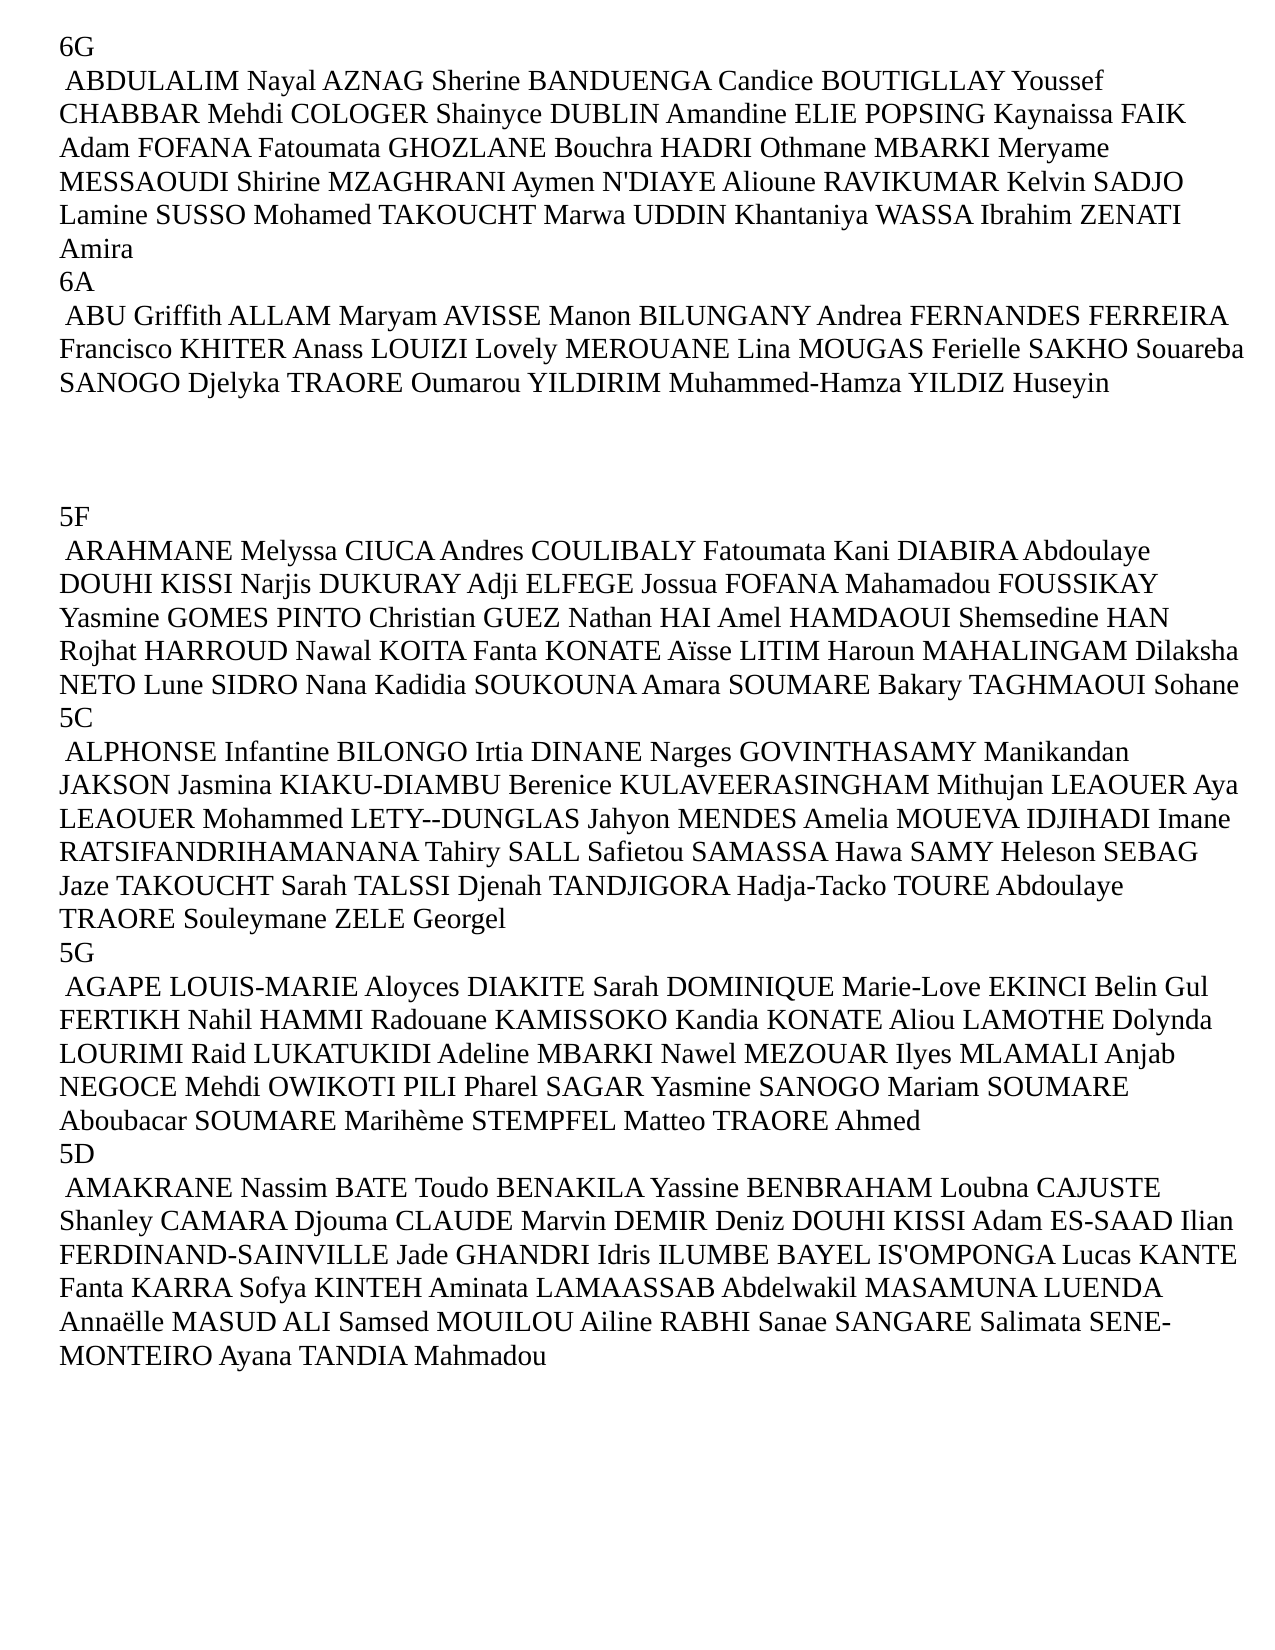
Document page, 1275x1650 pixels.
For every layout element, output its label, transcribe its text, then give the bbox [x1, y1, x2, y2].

text 5D [59, 1136, 1246, 1170]
text 5C [59, 700, 1246, 734]
text AMAKRANE Nassim BATE Toudo BENAKILA Yassine BENBRAHAM Loubna CAJUSTE Shanley CAMARA Djouma CLAUDE Marvin DEMIR Deniz DOUHI KISSI Adam ES-SAAD Ilian FERDINAND-SAINVILLE Jade GHANDRI Idris ILUMBE BAYEL IS'OMPONGA Lucas KANTE Fanta KARRA Sofya KINTEH Aminata LAMAASSAB Abdelwakil MASAMUNA LUENDA Annaëlle MASUD ALI Samsed MOUILOU Ailine RABHI Sanae SANGARE Salimata SENE-MONTEIRO Ayana TANDIA Mahmadou [59, 1170, 1246, 1371]
text ALPHONSE Infantine BILONGO Irtia DINANE Narges GOVINTHASAMY Manikandan JAKSON Jasmina KIAKU-DIAMBU Berenice KULAVEERASINGHAM Mithujan LEAOUER Aya LEAOUER Mohammed LETY--DUNGLAS Jahyon MENDES Amelia MOUEVA IDJIHADI Imane RATSIFANDRIHAMANANA Tahiry SALL Safietou SAMASSA Hawa SAMY Heleson SEBAG Jaze TAKOUCHT Sarah TALSSI Djenah TANDJIGORA Hadja-Tacko TOURE Abdoulaye TRAORE Souleymane ZELE Georgel [59, 734, 1246, 935]
text 6G [59, 29, 1246, 63]
text ABU Griffith ALLAM Maryam AVISSE Manon BILUNGANY Andrea FERNANDES FERREIRA Francisco KHITER Anass LOUIZI Lovely MEROUANE Lina MOUGAS Ferielle SAKHO Souareba SANOGO Djelyka TRAORE Oumarou YILDIRIM Muhammed-Hamza YILDIZ Huseyin [59, 298, 1246, 398]
text ARAHMANE Melyssa CIUCA Andres COULIBALY Fatoumata Kani DIABIRA Abdoulaye DOUHI KISSI Narjis DUKURAY Adji ELFEGE Jossua FOFANA Mahamadou FOUSSIKAY Yasmine GOMES PINTO Christian GUEZ Nathan HAI Amel HAMDAOUI Shemsedine HAN Rojhat HARROUD Nawal KOITA Fanta KONATE Aïsse LITIM Haroun MAHALINGAM Dilaksha NETO Lune SIDRO Nana Kadidia SOUKOUNA Amara SOUMARE Bakary TAGHMAOUI Sohane [59, 533, 1246, 700]
text 5G [59, 935, 1246, 969]
text ABDULALIM Nayal AZNAG Sherine BANDUENGA Candice BOUTIGLLAY Youssef CHABBAR Mehdi COLOGER Shainyce DUBLIN Amandine ELIE POPSING Kaynaissa FAIK Adam FOFANA Fatoumata GHOZLANE Bouchra HADRI Othmane MBARKI Meryame MESSAOUDI Shirine MZAGHRANI Aymen N'DIAYE Alioune RAVIKUMAR Kelvin SADJO Lamine SUSSO Mohamed TAKOUCHT Marwa UDDIN Khantaniya WASSA Ibrahim ZENATI Amira [59, 63, 1246, 264]
text AGAPE LOUIS-MARIE Aloyces DIAKITE Sarah DOMINIQUE Marie-Love EKINCI Belin Gul FERTIKH Nahil HAMMI Radouane KAMISSOKO Kandia KONATE Aliou LAMOTHE Dolynda LOURIMI Raid LUKATUKIDI Adeline MBARKI Nawel MEZOUAR Ilyes MLAMALI Anjab NEGOCE Mehdi OWIKOTI PILI Pharel SAGAR Yasmine SANOGO Mariam SOUMARE Aboubacar SOUMARE Marihème STEMPFEL Matteo TRAORE Ahmed [59, 969, 1246, 1136]
text 6A [59, 264, 1246, 298]
text 5F [59, 499, 1246, 533]
